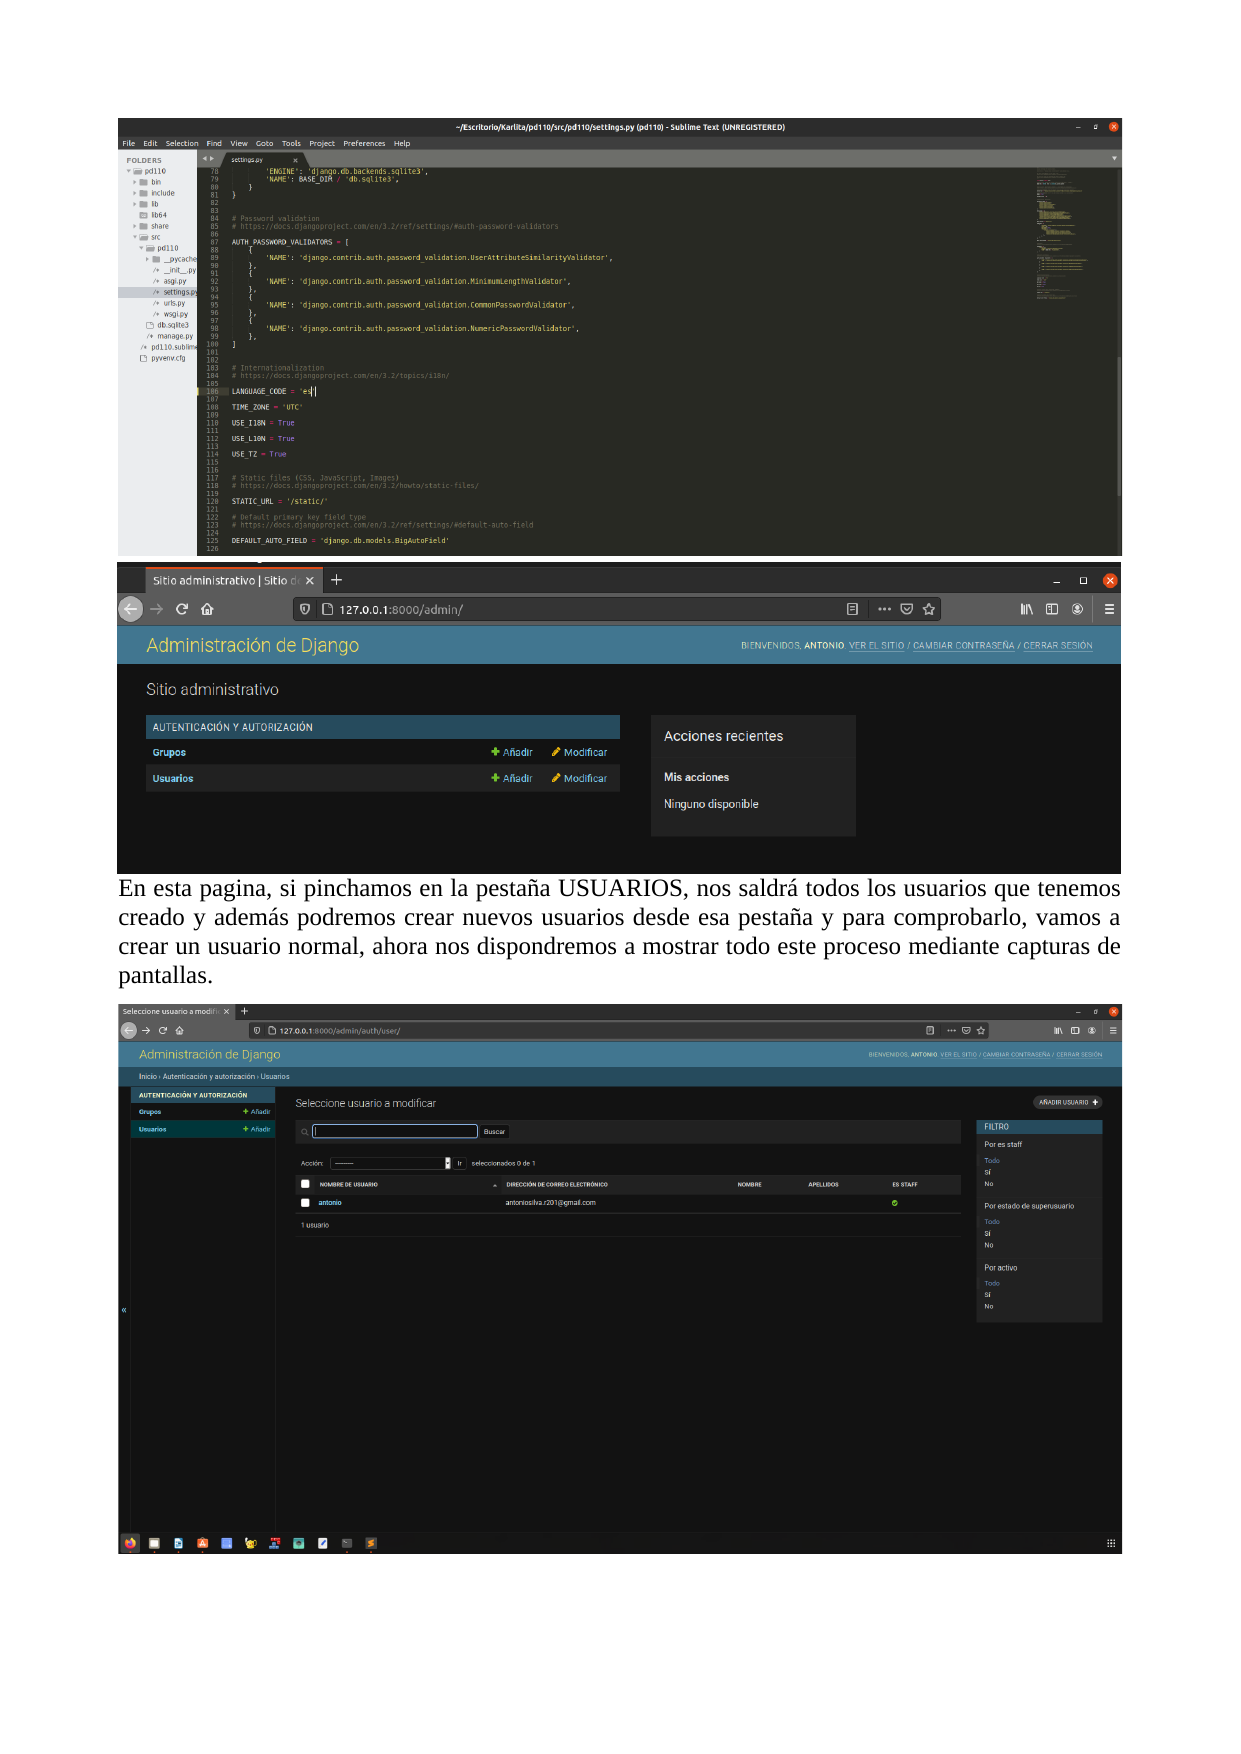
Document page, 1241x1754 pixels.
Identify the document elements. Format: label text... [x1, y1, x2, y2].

picture [118, 118, 1123, 556]
picture [117, 562, 1121, 874]
text En esta pagina, si pinchamos en la pestaña USUARIOS, nos saldrá todos los usuarios que tenemos creado y además podremos crear nuevos usuarios desde esa pestaña y para comprobarlo, vamos a crear un usuario normal, ahora nos dispondremos a mostrar todo este proceso mediante capturas de pantallas. [118, 556, 1122, 988]
picture [118, 1004, 1123, 1554]
